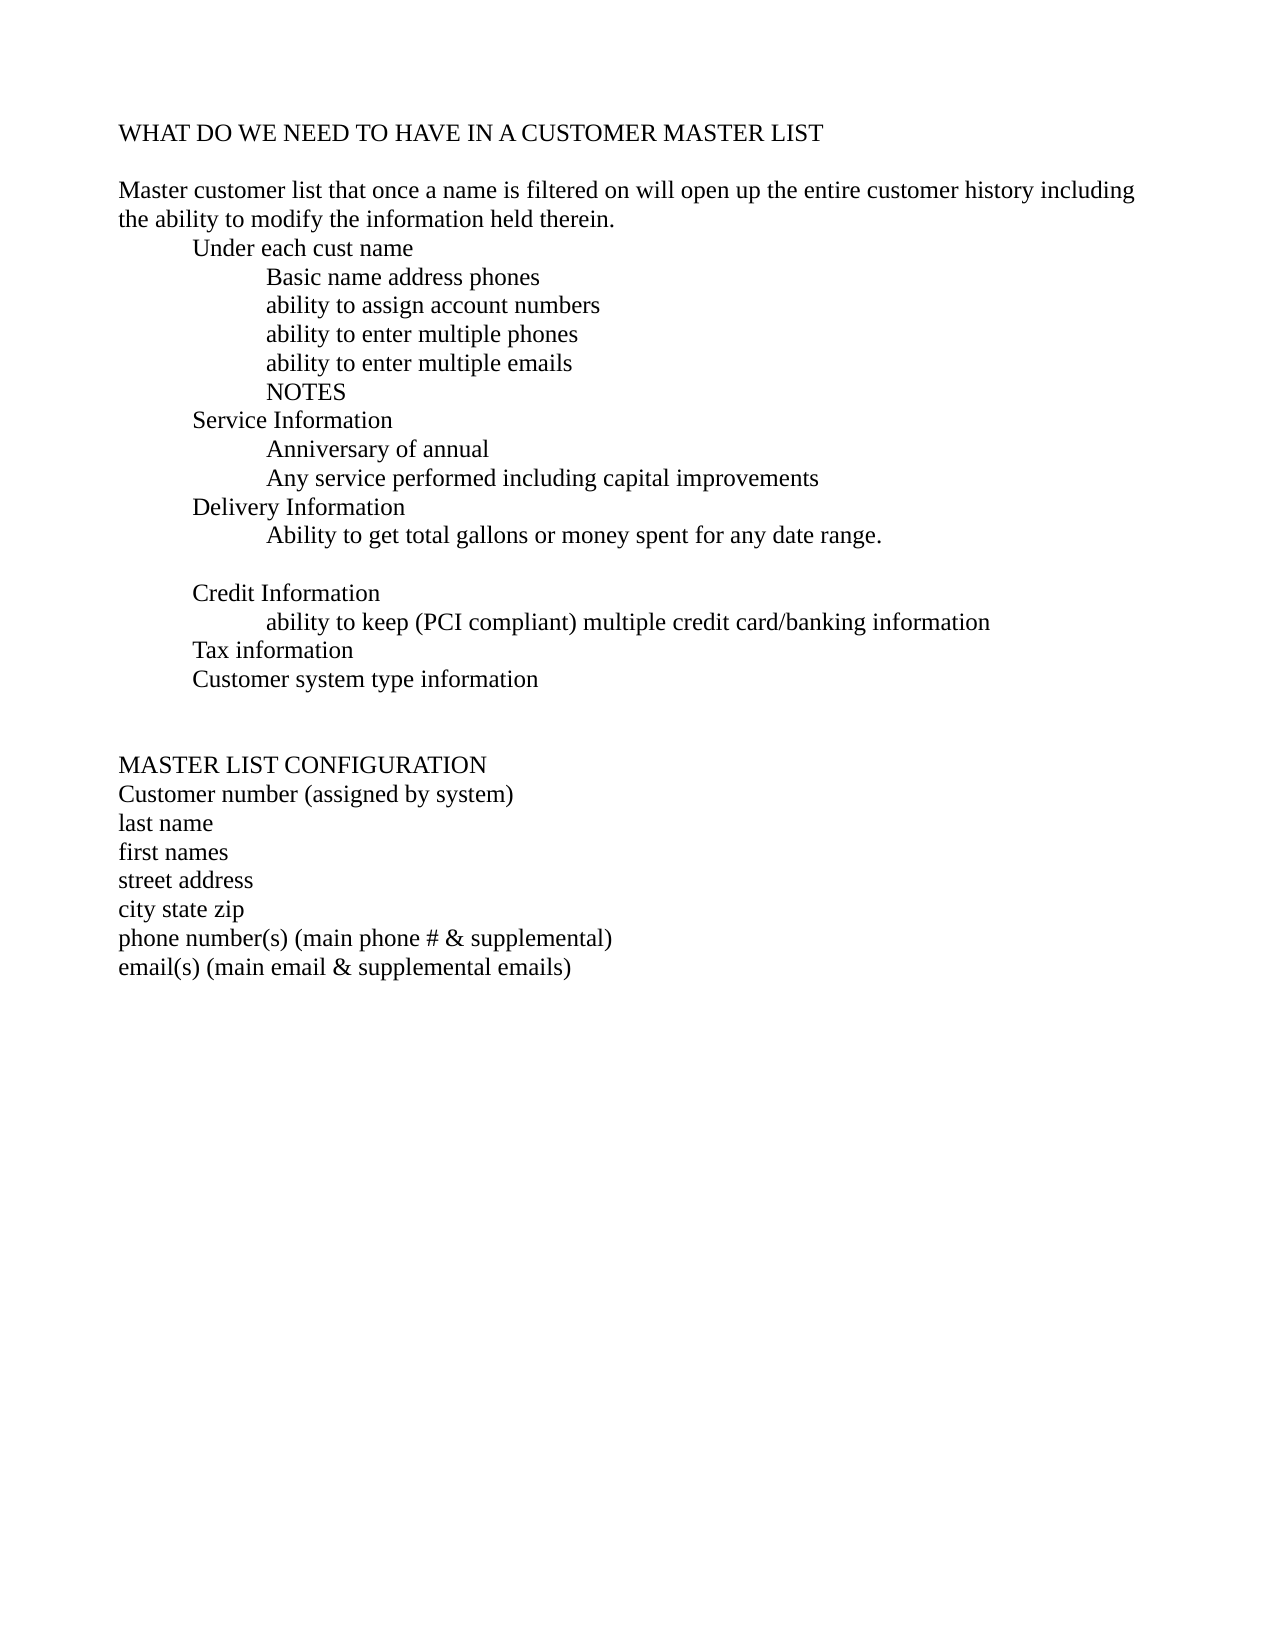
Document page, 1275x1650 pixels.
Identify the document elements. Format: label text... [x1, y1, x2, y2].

text street address [118, 866, 1157, 894]
text Delivery Information [118, 492, 1157, 521]
text email(s) (main email & supplemental emails) [118, 952, 1157, 981]
text ability to enter multiple emails [118, 348, 1157, 377]
text last name [118, 808, 1157, 837]
text Under each cust name [118, 233, 1157, 262]
text ability to assign account numbers [118, 291, 1157, 319]
text Any service performed including capital improvements [118, 463, 1157, 492]
text phone number(s) (main phone # & supplemental) [118, 923, 1157, 952]
text ability to enter multiple phones [118, 319, 1157, 348]
text Ability to get total gallons or money spent for any date range. [118, 521, 1157, 549]
text WHAT DO WE NEED TO HAVE IN A CUSTOMER MASTER LIST [118, 118, 1157, 147]
text Master customer list that once a name is filtered on will open up the entire customer history including the ability to modify the information held therein. [118, 176, 1157, 233]
text Service Information [118, 406, 1157, 434]
text Anniversary of annual [118, 434, 1157, 463]
text city state zip [118, 894, 1157, 923]
text Basic name address phones [118, 262, 1157, 291]
text Customer system type information [118, 664, 1157, 693]
text MASTER LIST CONFIGURATION [118, 751, 1157, 779]
text first names [118, 837, 1157, 866]
text NOTES [118, 377, 1157, 406]
text Credit Information [118, 578, 1157, 607]
text Customer number (assigned by system) [118, 779, 1157, 808]
text Tax information [118, 636, 1157, 664]
text ability to keep (PCI compliant) multiple credit card/banking information [118, 607, 1157, 636]
